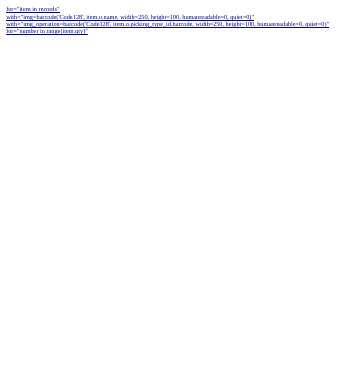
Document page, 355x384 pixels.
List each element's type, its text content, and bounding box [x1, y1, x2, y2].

text with="img=barcode('Code128', item.o.name, width=250, height=100, humanreadable=0, quiet=0)" [6, 13, 348, 21]
text for="item in records" [6, 6, 348, 13]
text for="number in range(item.qty)" [6, 28, 348, 35]
